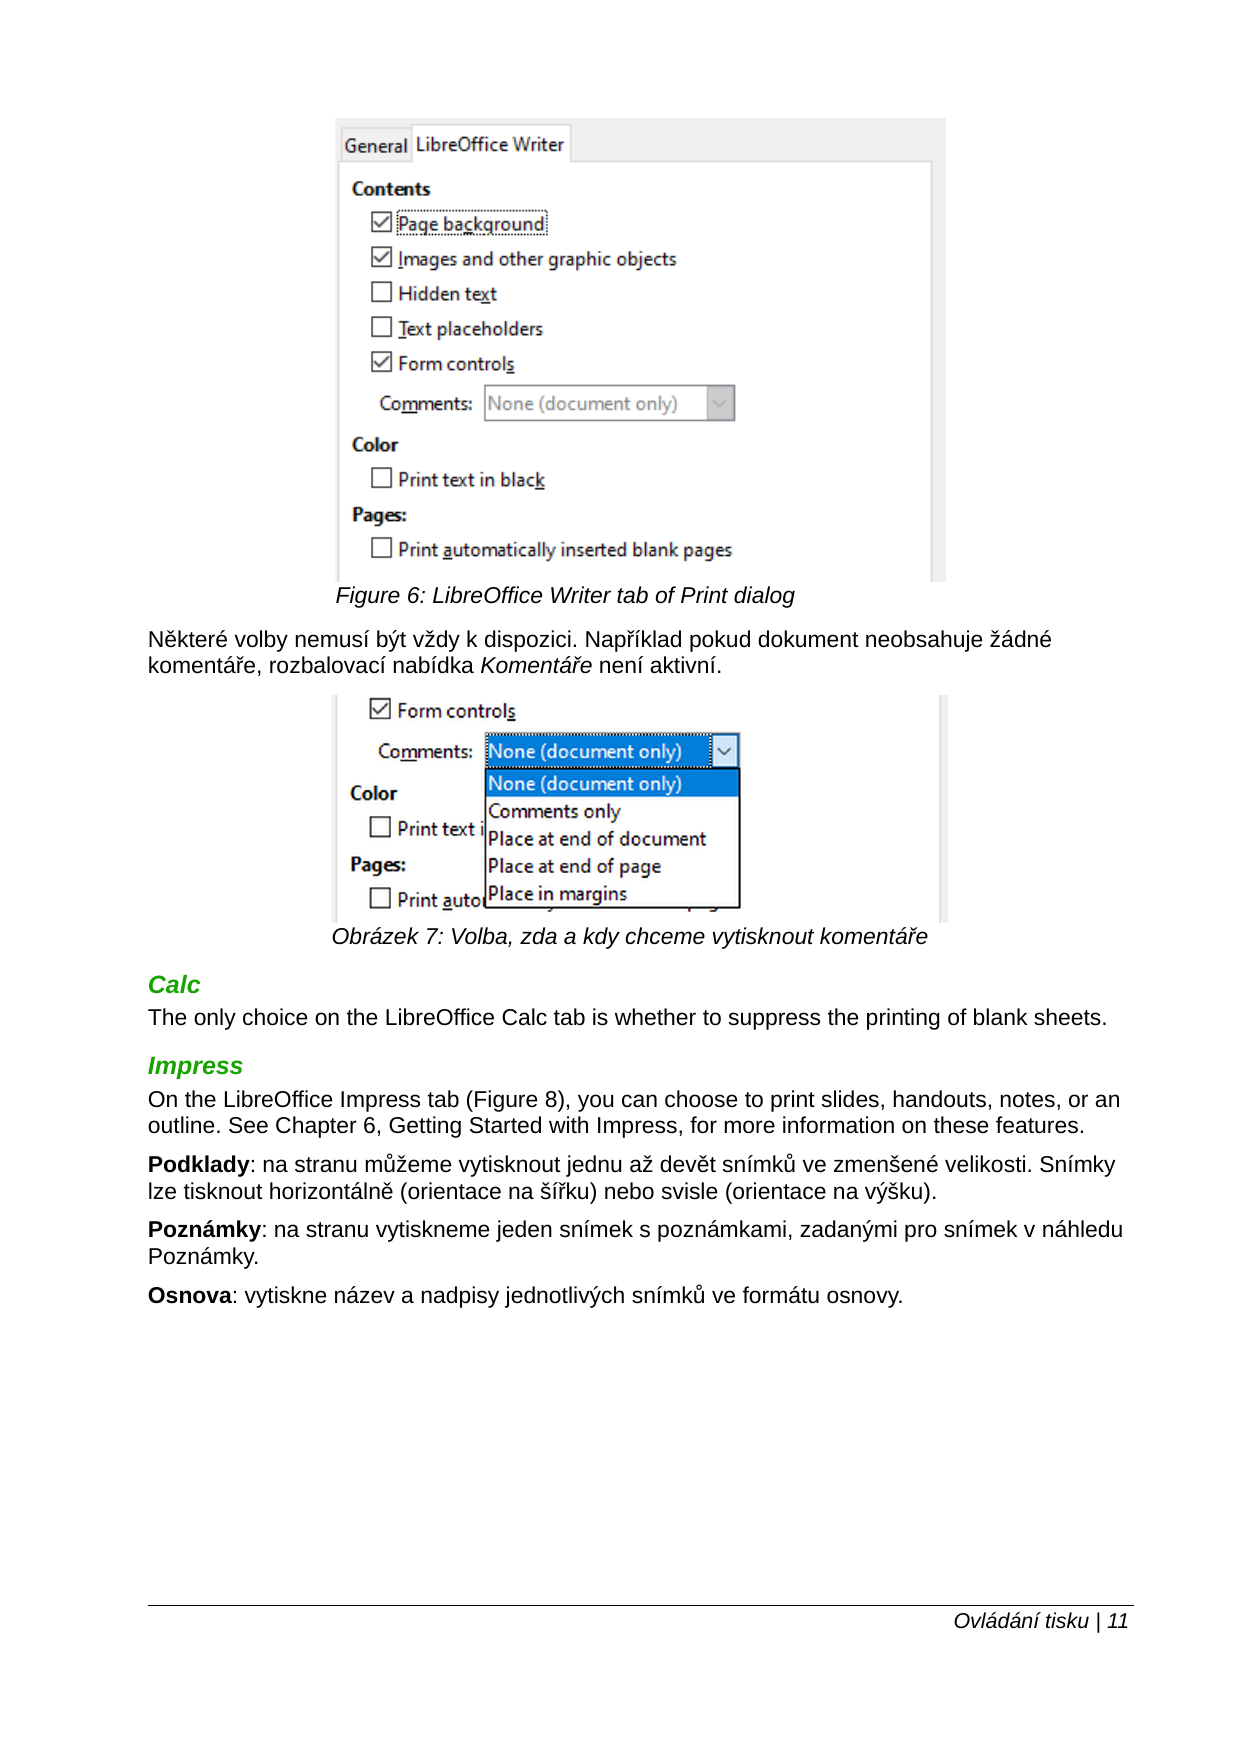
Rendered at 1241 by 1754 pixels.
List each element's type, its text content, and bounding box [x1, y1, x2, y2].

subtitle Calc [148, 970, 1134, 998]
picture [335, 118, 947, 582]
text Figure 6: LibreOffice Writer tab of Print dialog [335, 582, 946, 608]
text Osnova: vytiskne název a nadpisy jednotlivých snímků ve formátu osnovy. [148, 1282, 1134, 1308]
text On the LibreOffice Impress tab (Figure 8), you can choose to print slides, handouts, notes, or an outline. See Chapter 6, Getting Started with Impress, for more information on these features. [148, 1086, 1134, 1139]
subtitle Impress [148, 1051, 1134, 1080]
text Poznámky: na stranu vytiskneme jeden snímek s poznámkami, zadanými pro snímek v náhledu Poznámky. [148, 1216, 1134, 1269]
picture [331, 695, 949, 923]
text Podklady: na stranu můžeme vytisknout jednu až devět snímků ve zmenšené velikosti. Snímky lze tisknout horizontálně (orientace na šířku) nebo svisle (orientace na výšku). [148, 1151, 1134, 1204]
text Obrázek 7: Volba, zda a kdy chceme vytisknout komentáře [331, 691, 950, 949]
text Některé volby nemusí být vždy k dispozici. Například pokud dokument neobsahuje žádné komentáře, rozbalovací nabídka Komentáře není aktivní. [148, 626, 1134, 678]
text The only choice on the LibreOffice Calc tab is whether to suppress the printing of blank sheets. [148, 1004, 1134, 1031]
